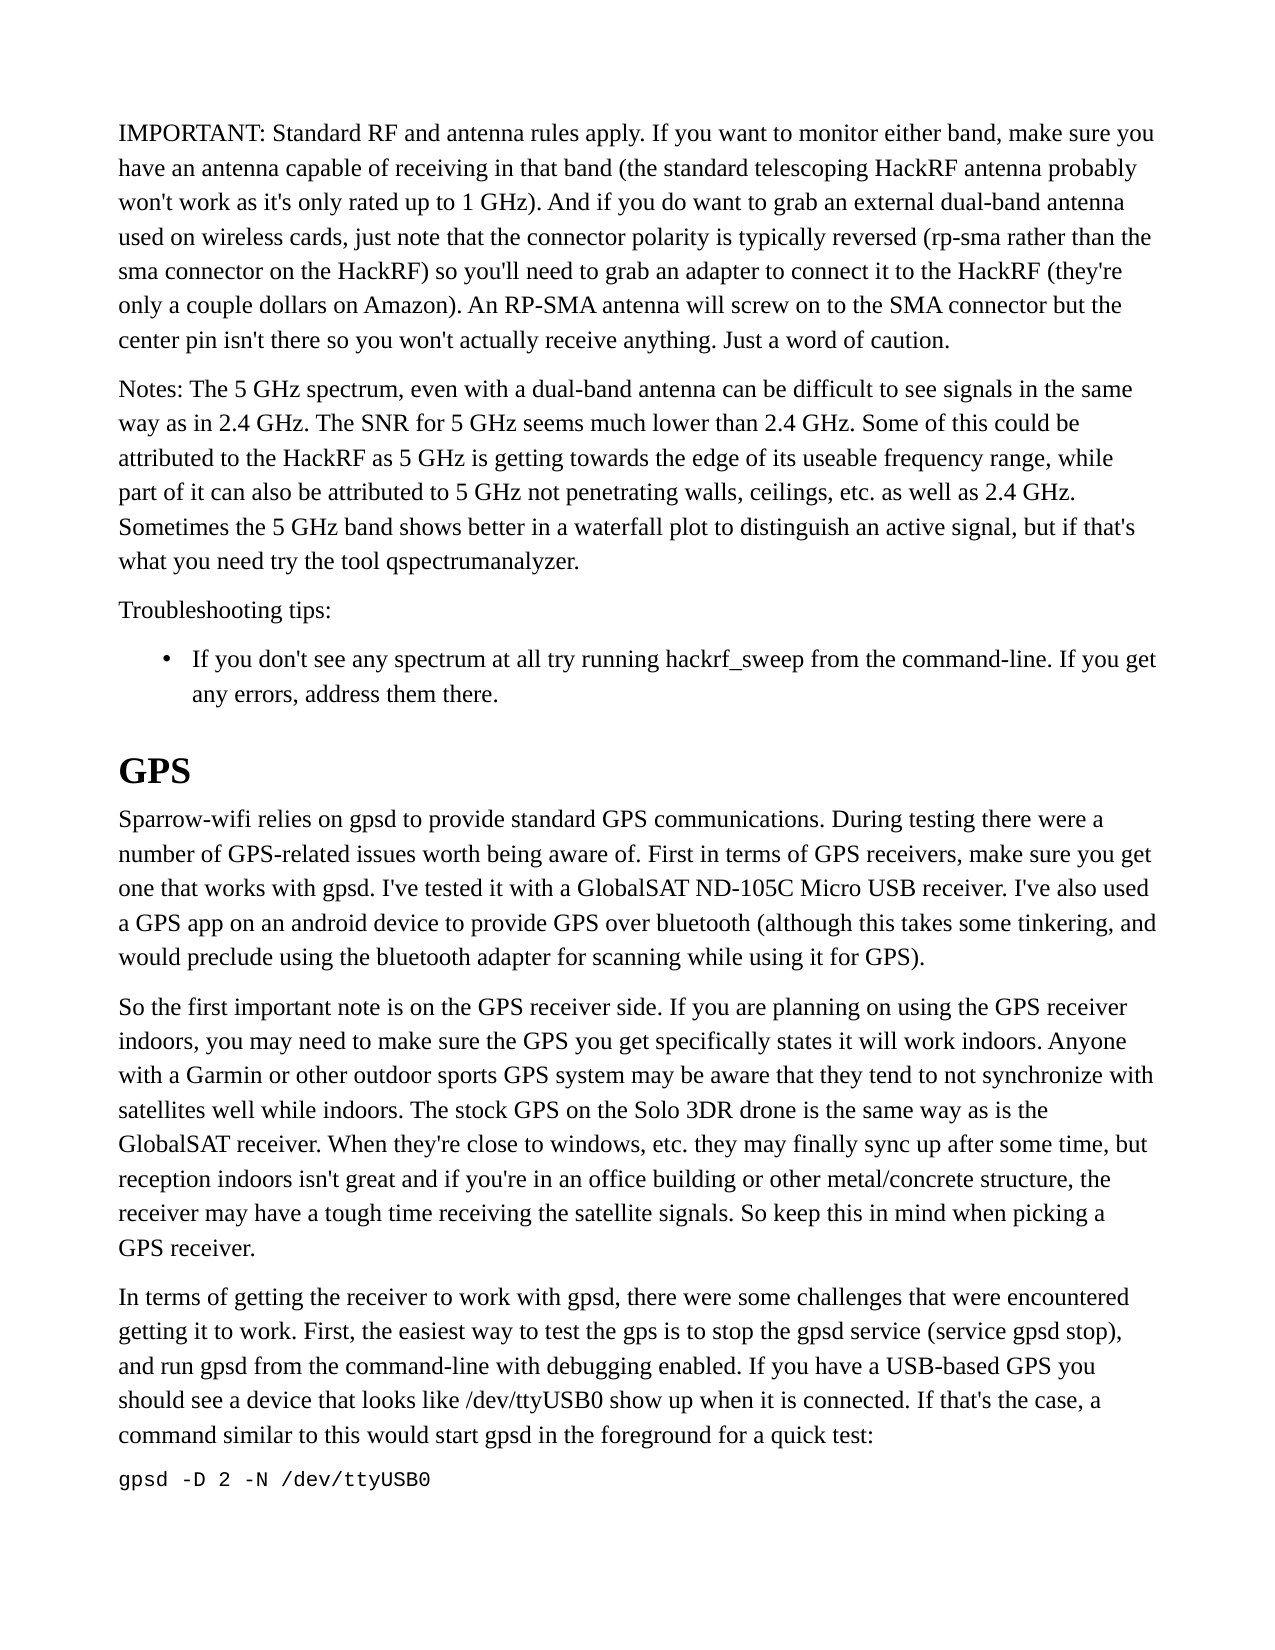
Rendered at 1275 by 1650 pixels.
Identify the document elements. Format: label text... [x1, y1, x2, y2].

subtitle GPS [118, 749, 1157, 792]
text Notes: The 5 GHz spectrum, even with a dual-band antenna can be difficult to see signals in the same way as in 2.4 GHz. The SNR for 5 GHz seems much lower than 2.4 GHz. Some of this could be attributed to the HackRF as 5 GHz is getting towards the edge of its useable frequency range, while part of it can also be attributed to 5 GHz not penetrating walls, ceilings, etc. as well as 2.4 GHz. Sometimes the 5 GHz band shows better in a waterfall plot to distinguish an active signal, but if that's what you need try the tool qspectrumanalyzer. [118, 374, 1157, 575]
list If you don't see any spectrum at all try running hackrf_sweep from the command-line. If you get any errors, address them there. [162, 644, 1157, 708]
text IMPORTANT: Standard RF and antenna rules apply. If you want to monitor either band, make sure you have an antenna capable of receiving in that band (the standard telescoping HackRF antenna probably won't work as it's only rated up to 1 GHz). And if you do want to grab an external dual-band antenna used on wireless cards, just note that the connector polarity is typically reversed (rp-sma rather than the sma connector on the HackRF) so you'll need to grab an adapter to connect it to the HackRF (they're only a couple dollars on Amazon). An RP-SMA antenna will screw on to the SMA connector but the center pin isn't there so you won't actually receive anything. Just a word of caution. [118, 118, 1157, 354]
text Troubleshooting tips: [118, 596, 1157, 624]
text gpsd -D 2 -N /dev/ttyUSB0 [118, 1469, 1157, 1493]
text So the first important note is on the GPS receiver side. If you are planning on using the GPS receiver indoors, you may need to make sure the GPS you get specifically states it will work indoors. Anyone with a Garmin or other outdoor sports GPS system may be aware that they tend to not synchronize with satellites well while indoors. The stock GPS on the Solo 3DR drone is the same way as is the GlobalSAT receiver. When they're close to windows, etc. they may finally sync up after some time, but reception indoors isn't great and if you're in an office building or other metal/concrete structure, the receiver may have a tough time receiving the satellite signals. So keep this in mind when picking a GPS receiver. [118, 992, 1157, 1262]
text Sparrow-wifi relies on gpsd to provide standard GPS communications. During testing there were a number of GPS-related issues worth being aware of. First in terms of GPS receivers, make sure you get one that works with gpsd. I've tested it with a GlobalSAT ND-105C Micro USB receiver. I've also used a GPS app on an android device to provide GPS over bluetooth (although this takes some tinkering, and would preclude using the bluetooth adapter for scanning while using it for GPS). [118, 804, 1157, 971]
text In terms of getting the receiver to work with gpsd, there were some challenges that were encountered getting it to work. First, the easiest way to test the gps is to stop the gpsd service (service gpsd stop), and run gpsd from the command-line with debugging enabled. If you have a USB-based GPS you should see a device that looks like /dev/ttyUSB0 show up when it is connected. If that's the case, a command similar to this would start gpsd in the foreground for a quick test: [118, 1282, 1157, 1449]
